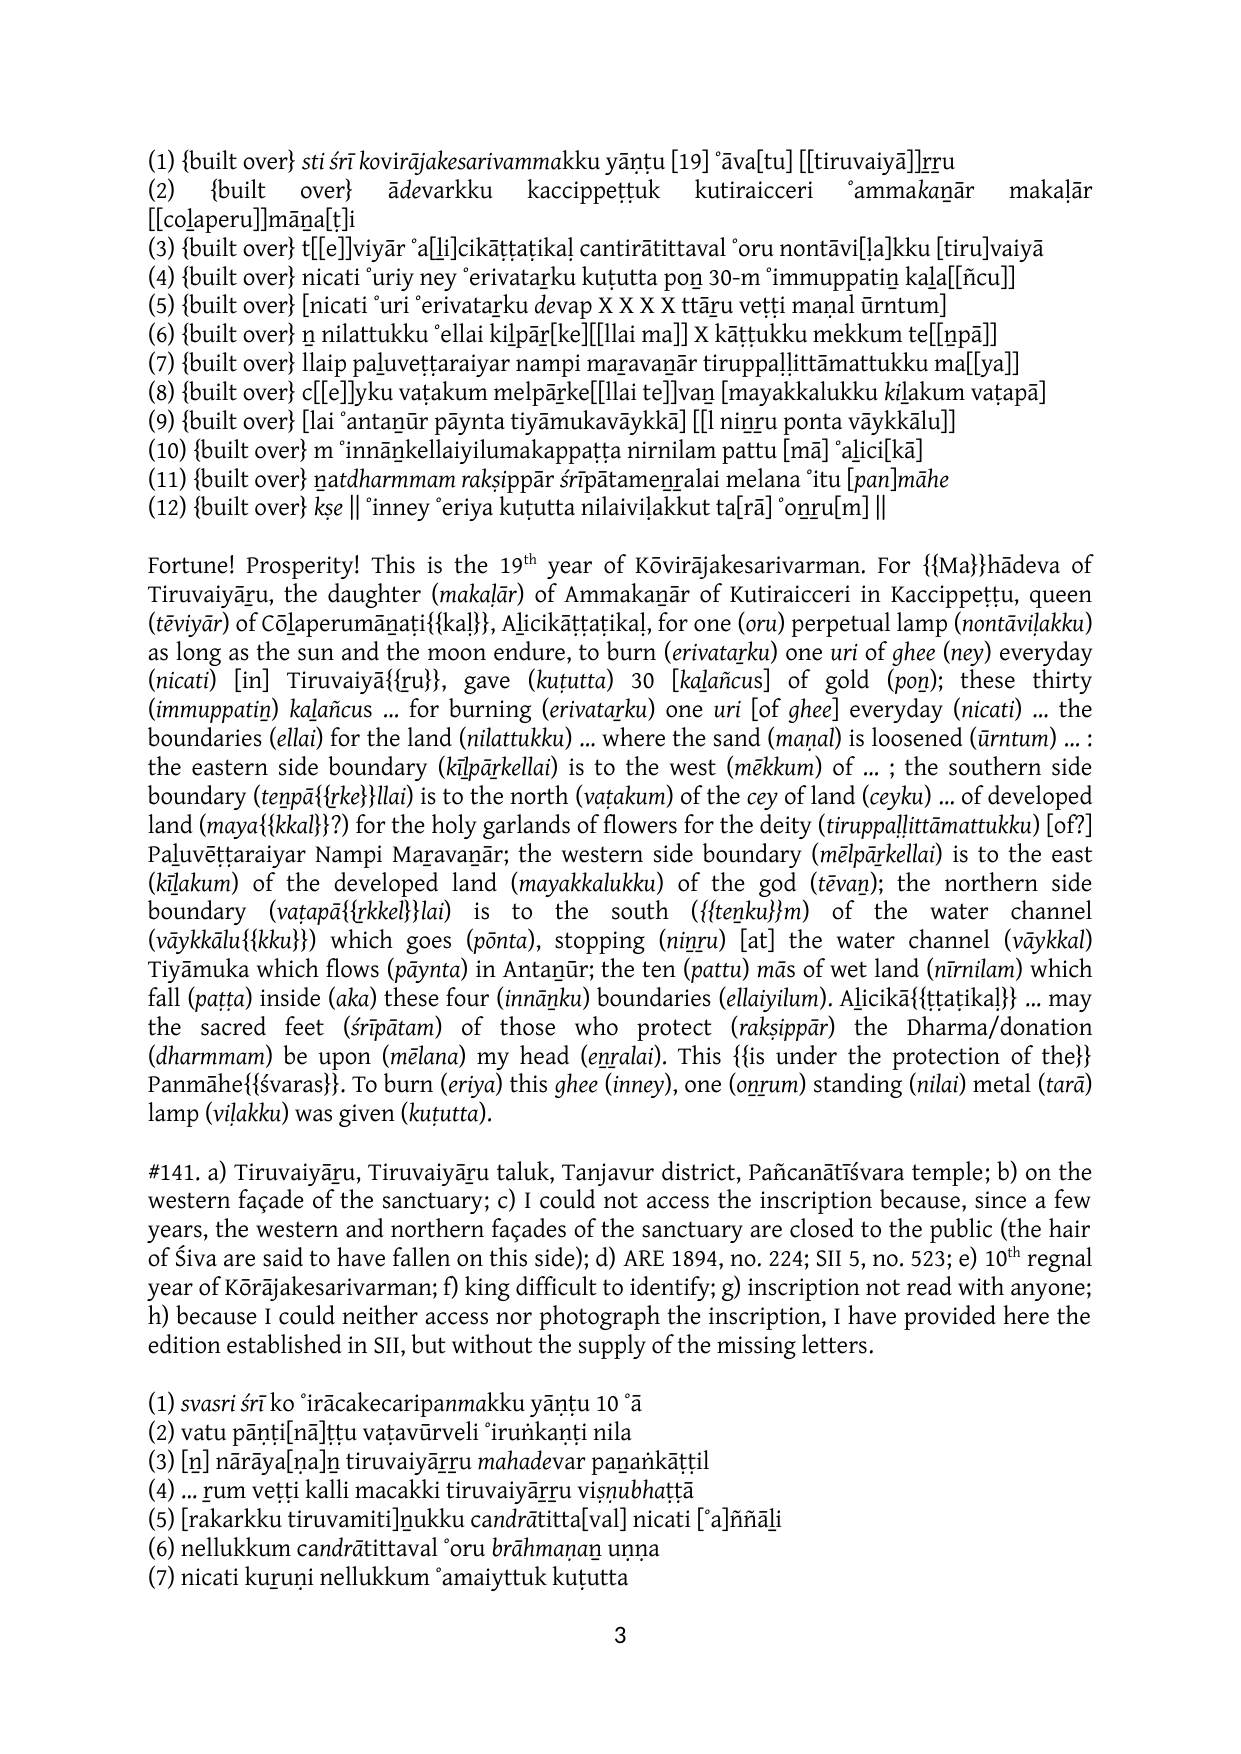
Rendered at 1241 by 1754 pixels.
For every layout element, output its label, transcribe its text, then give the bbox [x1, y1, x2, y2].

text (3) {built over} t[[e]]viyār ˚a[ḻi]cikāṭṭaṭikaḷ cantirātittaval ˚oru nontāvi[ḷa]kku [tiru]vaiyā [148, 234, 1093, 263]
text (12) {built over} kṣe || ˚inney ˚eriya kuṭutta nilaiviḷakkut ta[rā] ˚oṉṟu[m] || [148, 494, 1093, 523]
text (1) {built over} sti śrī kovirājakesarivammakku yāṇṭu [19] ˚āva[tu] [[tiruvaiyā]]ṟṟu [148, 148, 1093, 176]
text (9) {built over} [lai ˚antaṉūr pāynta tiyāmukavāykkā] [[l niṉṟu ponta vāykkālu]] [148, 407, 1093, 436]
text (2) vatu pāṇṭi[nā]ṭṭu vaṭavūrveli ˚iruṅkaṇṭi nila [148, 1418, 1093, 1447]
text (1) svasri śrī ko ˚irācakecaripanmakku yāṇṭu 10 ˚ā [148, 1389, 1093, 1418]
text (4) … ṟum veṭṭi kalli macakki tiruvaiyāṟṟu viṣṇubhaṭṭā [148, 1476, 1093, 1505]
text (5) [rakarkku tiruvamiti]ṉukku candrātitta[val] nicati [˚a]ññāḻi [148, 1505, 1093, 1534]
text (6) {built over} ṉ nilattukku ˚ellai kiḻpāṟ[ke][[llai ma]] X kāṭṭukku mekkum te[[ṉpā]] [148, 321, 1093, 349]
text Fortune! Prosperity! This is the 19th year of Kōvirājakesarivarman. For {{Ma}}hādeva of Tiruvaiyāṟu, the daughter (makaḷār) of Ammakaṉār of Kutiraicceri in Kaccippeṭṭu, queen (tēviyār) of Cōḻaperumāṉaṭi{{kaḷ}}, Aḻicikāṭṭaṭikaḷ, for one (oru) perpetual lamp (nontāviḷakku) as long as the sun and the moon endure, to burn (erivataṟku) one uri of ghee (ney) everyday (nicati) [in] Tiruvaiyā{{ṟu}}, gave (kuṭutta) 30 [kaḻañcus] of gold (poṉ); these thirty (immuppatiṉ) kaḻañcus … for burning (erivataṟku) one uri [of ghee] everyday (nicati) … the boundaries (ellai) for the land (nilattukku) … where the sand (maṇal) is loosened (ūrntum) … : the eastern side boundary (kīḻpāṟkellai) is to the west (mēkkum) of … ; the southern side boundary (teṉpā{{ṟke}}llai) is to the north (vaṭakum) of the cey of land (ceyku) … of developed land (maya{{kkal}}?) for the holy garlands of flowers for the deity (tiruppaḷḷittāmattukku) [of?] Paḻuvēṭṭaraiyar Nampi Maṟavaṉār; the western side boundary (mēlpāṟkellai) is to the east (kīḻakum) of the developed land (mayakkalukku) of the god (tēvaṉ); the northern side boundary (vaṭapā{{ṟkkel}}lai) is to the south ({{teṉku}}m) of the water channel (vāykkālu{{kku}}) which goes (pōnta), stopping (niṉṟu) [at] the water channel (vāykkal) Tiyāmuka which flows (pāynta) in Antaṉūr; the ten (pattu) mās of wet land (nīrnilam) which fall (paṭṭa) inside (aka) these four (innāṉku) boundaries (ellaiyilum). Aḻicikā{{ṭṭaṭikaḷ}} … may the sacred feet (śrīpātam) of those who protect (rakṣippār) the Dharma/donation (dharmmam) be upon (mēlana) my head (eṉṟalai). This {{is under the protection of the}} Panmāhe{{śvaras}}. To burn (eriya) this ghee (inney), one (oṉṟum) standing (nilai) metal (tarā) lamp (viḷakku) was given (kuṭutta). [148, 552, 1093, 1129]
text (6) nellukkum candrātittaval ˚oru brāhmaṇaṉ uṇṇa [148, 1534, 1093, 1563]
text (4) {built over} nicati ˚uriy ney ˚erivataṟku kuṭutta poṉ 30-m ˚immuppatiṉ kaḻa[[ñcu]] [148, 263, 1093, 292]
text (7) nicati kuṟuṇi nellukkum ˚amaiyttuk kuṭutta [148, 1563, 1093, 1592]
text (10) {built over} m ˚innāṉkellaiyilumakappaṭṭa nirnilam pattu [mā] ˚aḻici[kā] [148, 436, 1093, 465]
text (2) {built over} ādevarkku kaccippeṭṭuk kutiraicceri ˚ammakaṉār makaḷār [[coḻaperu]]māṉa[ṭ]i [148, 176, 1093, 234]
text (5) {built over} [nicati ˚uri ˚erivataṟku devap X X X X ttāṟu veṭṭi maṇal ūrntum] [148, 292, 1093, 321]
text (3) [ṉ] nārāya[ṇa]ṉ tiruvaiyāṟṟu mahadevar paṉaṅkāṭṭil [148, 1447, 1093, 1476]
text (8) {built over} c[[e]]yku vaṭakum melpāṟke[[llai te]]vaṉ [mayakkalukku kiḻakum vaṭapā] [148, 378, 1093, 407]
text (11) {built over} ṉatdharmmam rakṣippār śrīpātameṉṟalai melana ˚itu [pan]māhe [148, 465, 1093, 494]
text (7) {built over} llaip paḻuveṭṭaraiyar nampi maṟavaṉār tiruppaḷḷittāmattukku ma[[ya]] [148, 349, 1093, 378]
text #141. a) Tiruvaiyāṟu, Tiruvaiyāṟu taluk, Tanjavur district, Pañcanātīśvara temple; b) on the western façade of the sanctuary; c) I could not access the inscription because, since a few years, the western and northern façades of the sanctuary are closed to the public (the hair of Śiva are said to have fallen on this side); d) ARE 1894, no. 224; SII 5, no. 523; e) 10th regnal year of Kōrājakesarivarman; f) king difficult to identify; g) inscription not read with anyone; h) because I could neither access nor photograph the inscription, I have provided here the edition established in SII, but without the supply of the missing letters. [148, 1158, 1093, 1360]
